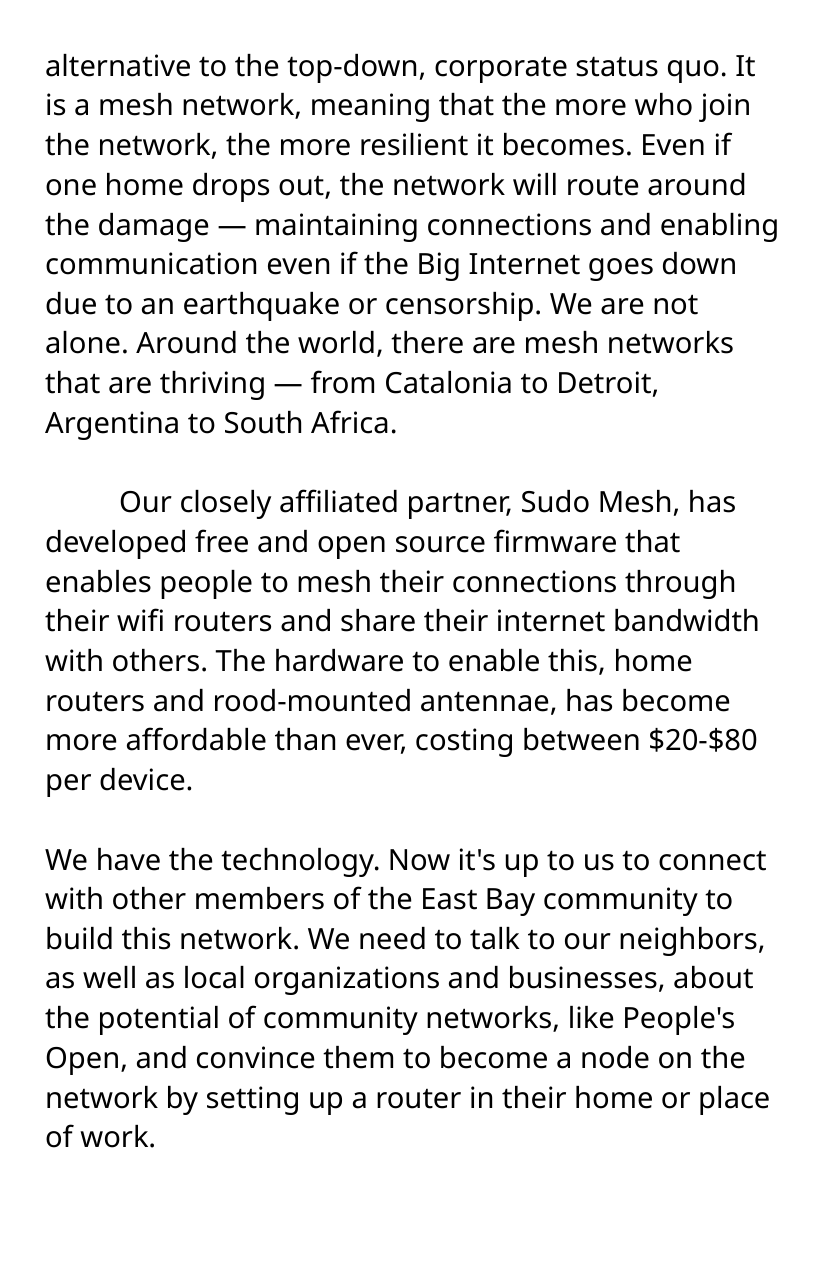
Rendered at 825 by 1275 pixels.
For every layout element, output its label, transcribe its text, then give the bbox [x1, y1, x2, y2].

text alternative to the top-down, corporate status quo. It is a mesh network, meaning that the more who join the network, the more resilient it becomes. Even if one home drops out, the network will route around the damage — maintaining connections and enabling communication even if the Big Internet goes down due to an earthquake or censorship. We are not alone. Around the world, there are mesh networks that are thriving — from Catalonia to Detroit, Argentina to South Africa. [45, 45, 780, 442]
text We have the technology. Now it's up to us to connect with other members of the East Bay community to build this network. We need to talk to our neighbors, as well as local organizations and businesses, about the potential of community networks, like People's Open, and convince them to become a node on the network by setting up a router in their home or place of work. [45, 839, 780, 1156]
text Our closely affiliated partner, Sudo Mesh, has developed free and open source firmware that enables people to mesh their connections through their wifi routers and share their internet bandwidth with others. The hardware to enable this, home routers and rood-mounted antennae, has become more affordable than ever, costing between $20-$80 per device. [45, 482, 780, 799]
